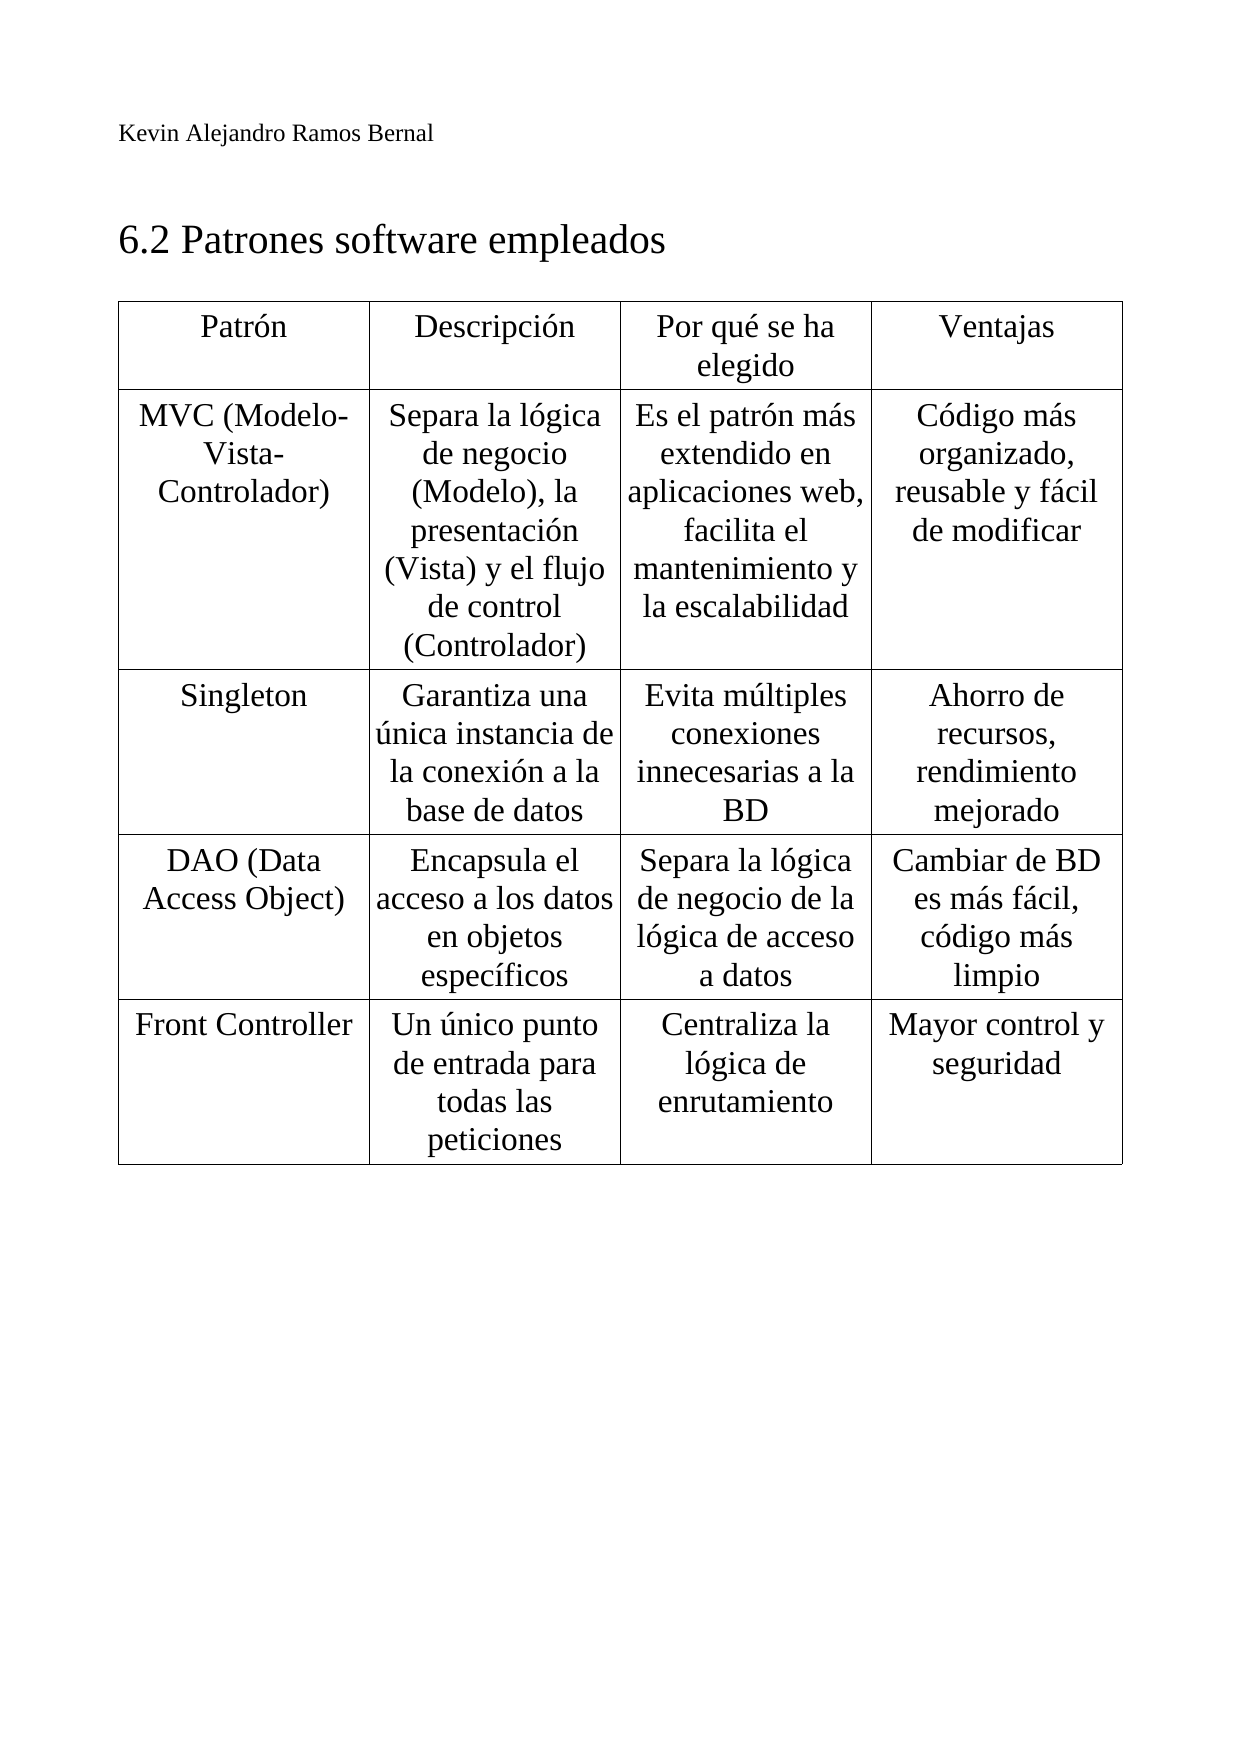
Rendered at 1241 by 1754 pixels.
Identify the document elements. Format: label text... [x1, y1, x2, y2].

table_cell Cambiar de BD es más fácil, código más limpio [872, 835, 1122, 999]
table_cell Ahorro de recursos, rendimiento mejorado [872, 670, 1122, 834]
table_cell Es el patrón más extendido en aplicaciones web, facilita el mantenimiento y la escalabilidad [621, 390, 871, 669]
text 6.2 Patrones software empleados [118, 215, 1122, 263]
table_cell MVC (Modelo-Vista-Controlador) [119, 390, 369, 669]
table_cell Centraliza la lógica de enrutamiento [621, 1000, 871, 1164]
table_header Patrón [119, 302, 369, 389]
table_cell Un único punto de entrada para todas las peticiones [370, 1000, 620, 1164]
table_cell Garantiza una única instancia de la conexión a la base de datos [370, 670, 620, 834]
table_cell Evita múltiples conexiones innecesarias a la BD [621, 670, 871, 834]
table_header Ventajas [872, 302, 1122, 389]
table_header Por qué se ha elegido [621, 302, 871, 389]
table_cell Singleton [119, 670, 369, 834]
table_cell Separa la lógica de negocio de la lógica de acceso a datos [621, 835, 871, 999]
table_cell Encapsula el acceso a los datos en objetos específicos [370, 835, 620, 999]
table_cell Front Controller [119, 1000, 369, 1164]
table_header Descripción [370, 302, 620, 389]
table_cell DAO (Data Access Object) [119, 835, 369, 999]
table_cell Separa la lógica de negocio (Modelo), la presentación (Vista) y el flujo de control (Controlador) [370, 390, 620, 669]
table_cell Código más organizado, reusable y fácil de modificar [872, 390, 1122, 669]
table_cell Mayor control y seguridad [872, 1000, 1122, 1164]
